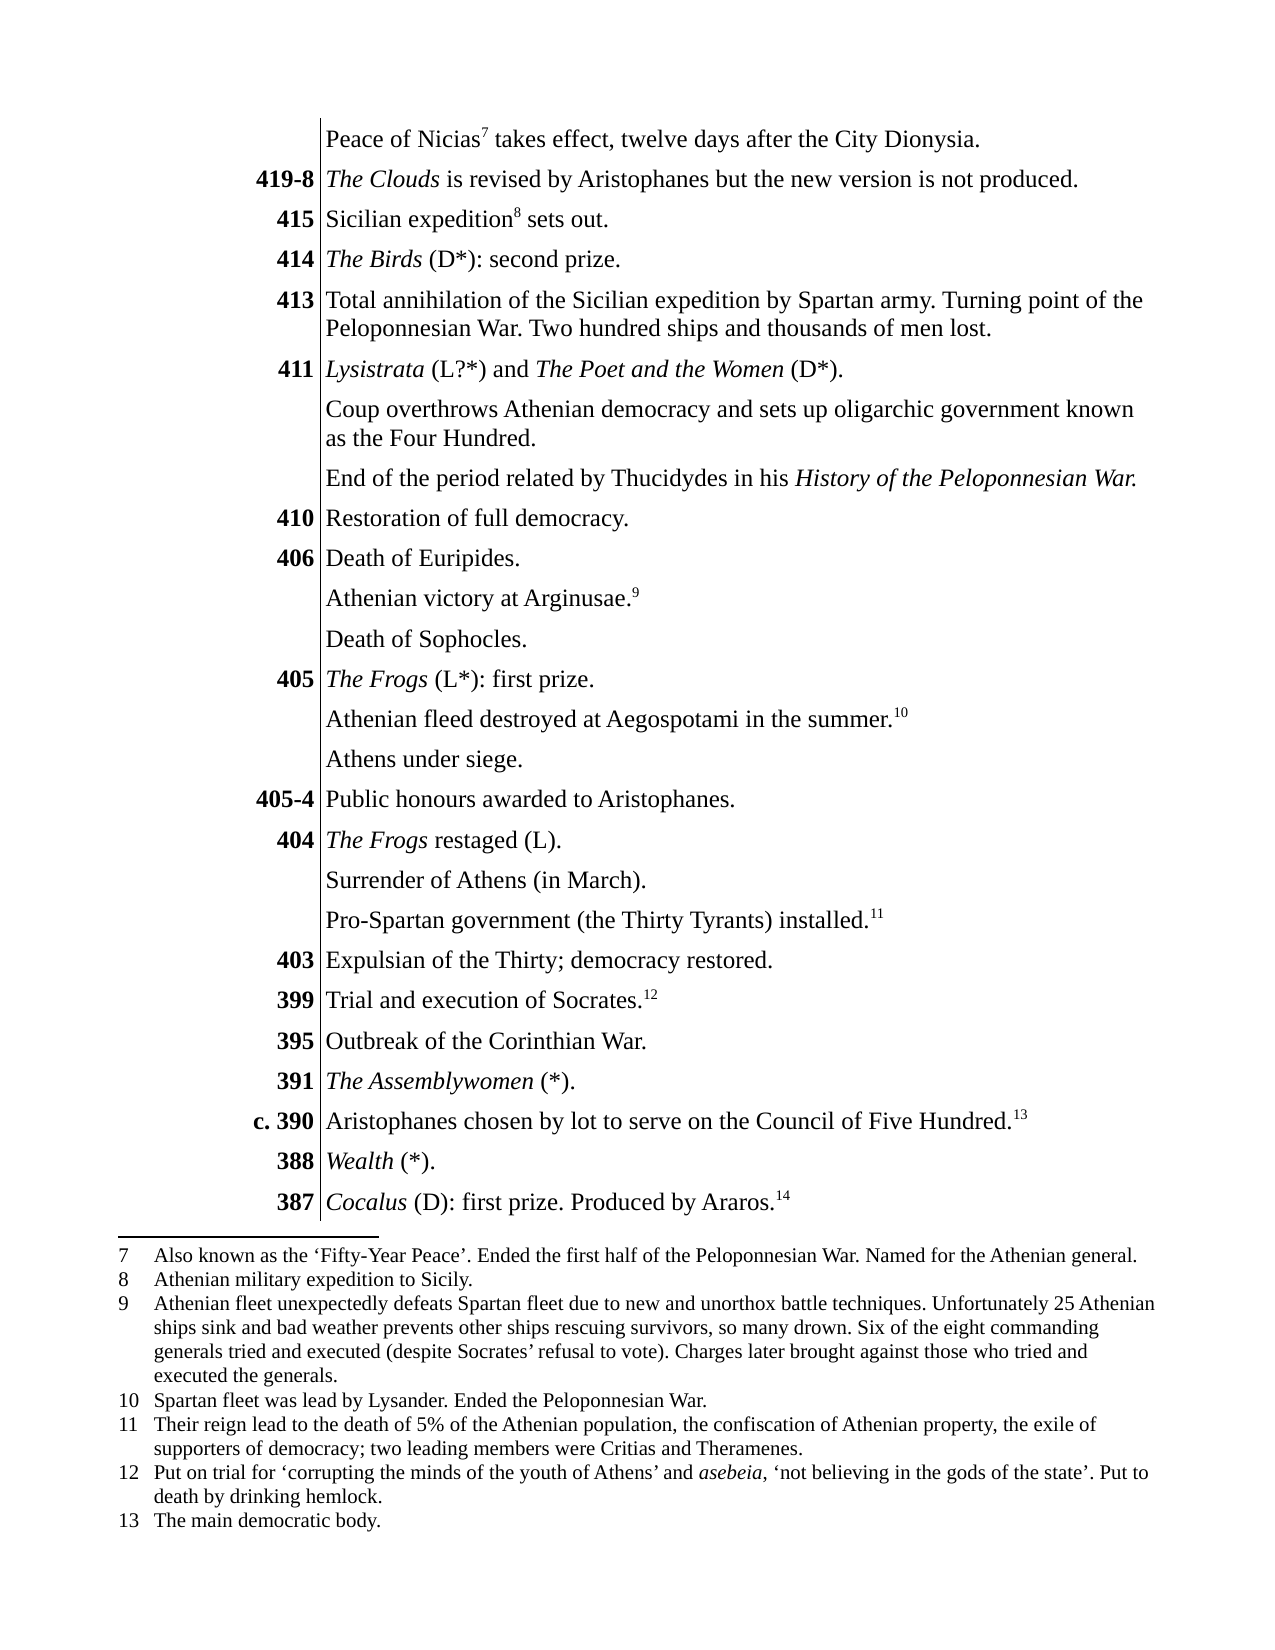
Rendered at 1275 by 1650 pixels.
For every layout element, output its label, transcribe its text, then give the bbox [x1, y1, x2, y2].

table_cell [118, 118, 320, 158]
table_cell 406 [118, 538, 320, 578]
table_cell 405 [118, 658, 320, 698]
table_cell Pro-Spartan government (the Thirty Tyrants) installed. [321, 899, 1157, 939]
table_cell 387 [118, 1181, 320, 1221]
table_cell [118, 859, 320, 899]
table_cell The Clouds is revised by Aristophanes but the new version is not produced. [321, 158, 1157, 198]
table_cell [118, 578, 320, 618]
table_cell Public honours awarded to Aristophanes. [321, 779, 1157, 819]
table_cell Outbreak of the Corinthian War. [321, 1020, 1157, 1060]
table_cell Expulsian of the Thirty; democracy restored. [321, 940, 1157, 980]
table_cell 405-4 [118, 779, 320, 819]
table_cell Death of Euripides. [321, 538, 1157, 578]
table_cell 395 [118, 1020, 320, 1060]
table_cell 419-8 [118, 158, 320, 198]
table_cell [118, 388, 320, 457]
table_cell Cocalus (D): first prize. Produced by Araros. [321, 1181, 1157, 1221]
table_cell Surrender of Athens (in March). [321, 859, 1157, 899]
table_cell 403 [118, 940, 320, 980]
table_cell Lysistrata (L?*) and The Poet and the Women (D*). [321, 348, 1157, 388]
table_cell [118, 457, 320, 497]
table_cell Peace of Nicias takes effect, twelve days after the City Dionysia. [321, 118, 1157, 158]
table_cell [118, 618, 320, 658]
table_cell The Frogs (L*): first prize. [321, 658, 1157, 698]
table_cell 415 [118, 199, 320, 239]
table_cell Sicilian expedition sets out. [321, 199, 1157, 239]
table_cell Total annihilation of the Sicilian expedition by Spartan army. Turning point of the Peloponnesian War. Two hundred ships and thousands of men lost. [321, 279, 1157, 348]
table_cell 413 [118, 279, 320, 348]
table_cell The Birds (D*): second prize. [321, 239, 1157, 279]
table_cell Restoration of full democracy. [321, 497, 1157, 537]
table_cell Wealth (*). [321, 1141, 1157, 1181]
table_cell Death of Sophocles. [321, 618, 1157, 658]
table_cell 388 [118, 1141, 320, 1181]
table_cell Trial and execution of Socrates. [321, 980, 1157, 1020]
table_cell 414 [118, 239, 320, 279]
table_cell 399 [118, 980, 320, 1020]
table_cell Aristophanes chosen by lot to serve on the Council of Five Hundred. [321, 1100, 1157, 1141]
table_cell c. 390 [118, 1100, 320, 1141]
table_cell The Frogs restaged (L). [321, 819, 1157, 859]
table_cell 391 [118, 1060, 320, 1100]
table_cell Athenian fleed destroyed at Aegospotami in the summer. [321, 698, 1157, 738]
table_cell 404 [118, 819, 320, 859]
table_cell 410 [118, 497, 320, 537]
table_cell 411 [118, 348, 320, 388]
table_cell The Assemblywomen (*). [321, 1060, 1157, 1100]
table_cell [118, 899, 320, 939]
table_cell End of the period related by Thucidydes in his History of the Peloponnesian War. [321, 457, 1157, 497]
table_cell [118, 698, 320, 738]
table_cell Coup overthrows Athenian democracy and sets up oligarchic government known as the Four Hundred. [321, 388, 1157, 457]
table_cell Athens under siege. [321, 739, 1157, 779]
table_cell [118, 739, 320, 779]
table_cell Athenian victory at Arginusae. [321, 578, 1157, 618]
